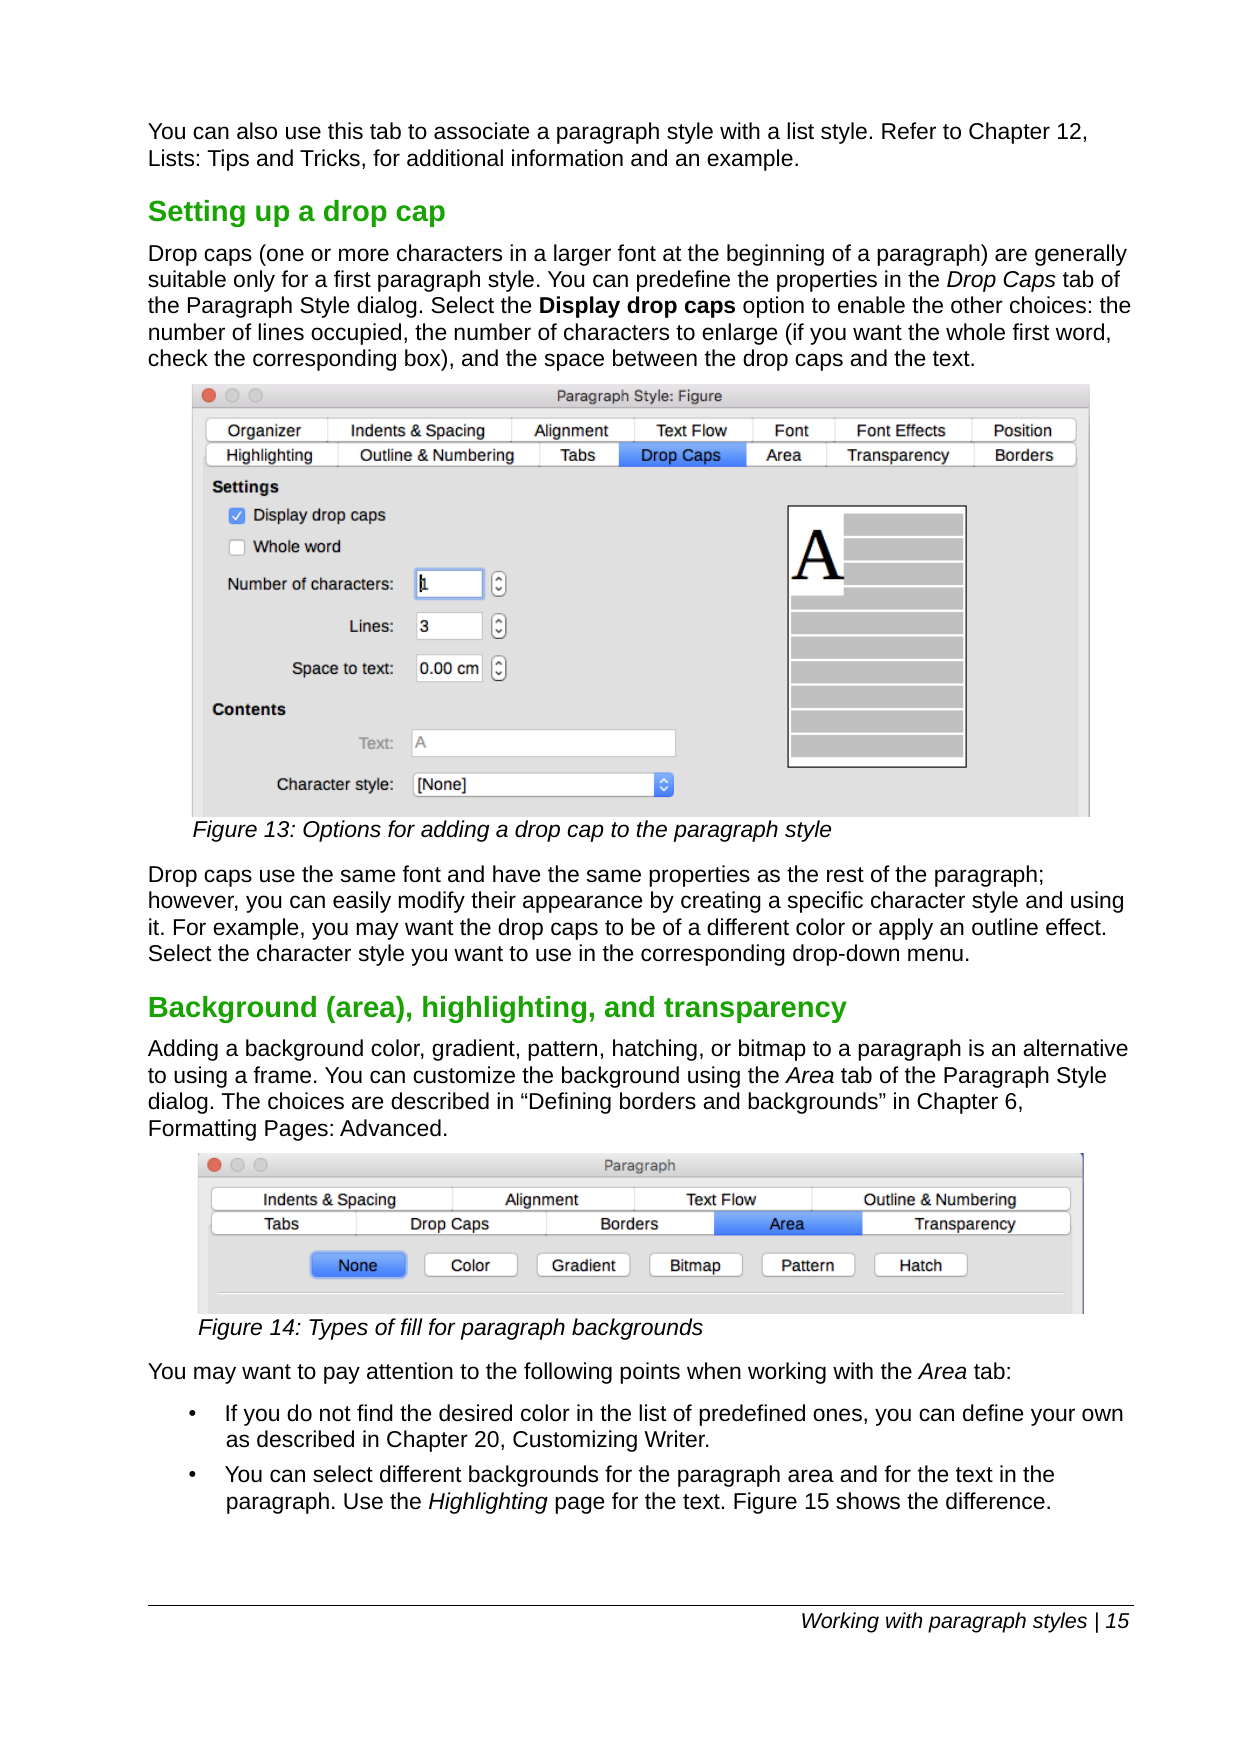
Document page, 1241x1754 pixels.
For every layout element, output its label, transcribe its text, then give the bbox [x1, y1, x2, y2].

text Figure 14: Types of fill for paragraph backgrounds [198, 1314, 1084, 1340]
picture [191, 384, 1090, 817]
text Adding a background color, gradient, pattern, hatching, or bitmap to a paragraph is an alternative to using a frame. You can customize the background using the Area tab of the Paragraph Style dialog. The choices are described in “Defining borders and backgrounds” in Chapter 6, Formatting Pages: Advanced. [148, 1035, 1134, 1141]
subtitle Background (area), highlighting, and transparency [148, 990, 1134, 1024]
list If you do not find the desired color in the list of predefined ones, you can define your own as described in Chapter 20, Customizing Writer. [185, 1397, 1134, 1452]
text Figure 13: Options for adding a drop cap to the paragraph style [192, 817, 1089, 843]
text You can also use this tab to associate a paragraph style with a list style. Refer to Chapter 12, Lists: Tips and Tricks, for additional information and an example. [148, 118, 1134, 171]
text Drop caps (one or more characters in a larger font at the beginning of a paragraph) are generally suitable only for a first paragraph style. You can predefine the properties in the Drop Caps tab of the Paragraph Style dialog. Select the Display drop caps option to enable the other choices: the number of lines occupied, the number of characters to enlarge (if you want the whole first word, check the corresponding box), and the space between the drop caps and the text. [148, 240, 1134, 372]
subtitle Setting up a drop cap [148, 194, 1134, 228]
list You may want to pay attention to the following points when working with the Area tab: [148, 1358, 1134, 1384]
text Drop caps use the same font and have the same properties as the rest of the paragraph; however, you can easily modify their appearance by creating a specific character style and using it. For example, you may want the drop caps to be of a different color or apply an outline effect. Select the character style you want to use in the corresponding drop-down menu. [148, 861, 1134, 966]
list You can select different backgrounds for the paragraph area and for the text in the paragraph. Use the Highlighting page for the text. Figure 15 shows the difference. [185, 1458, 1134, 1517]
picture [197, 1153, 1084, 1314]
